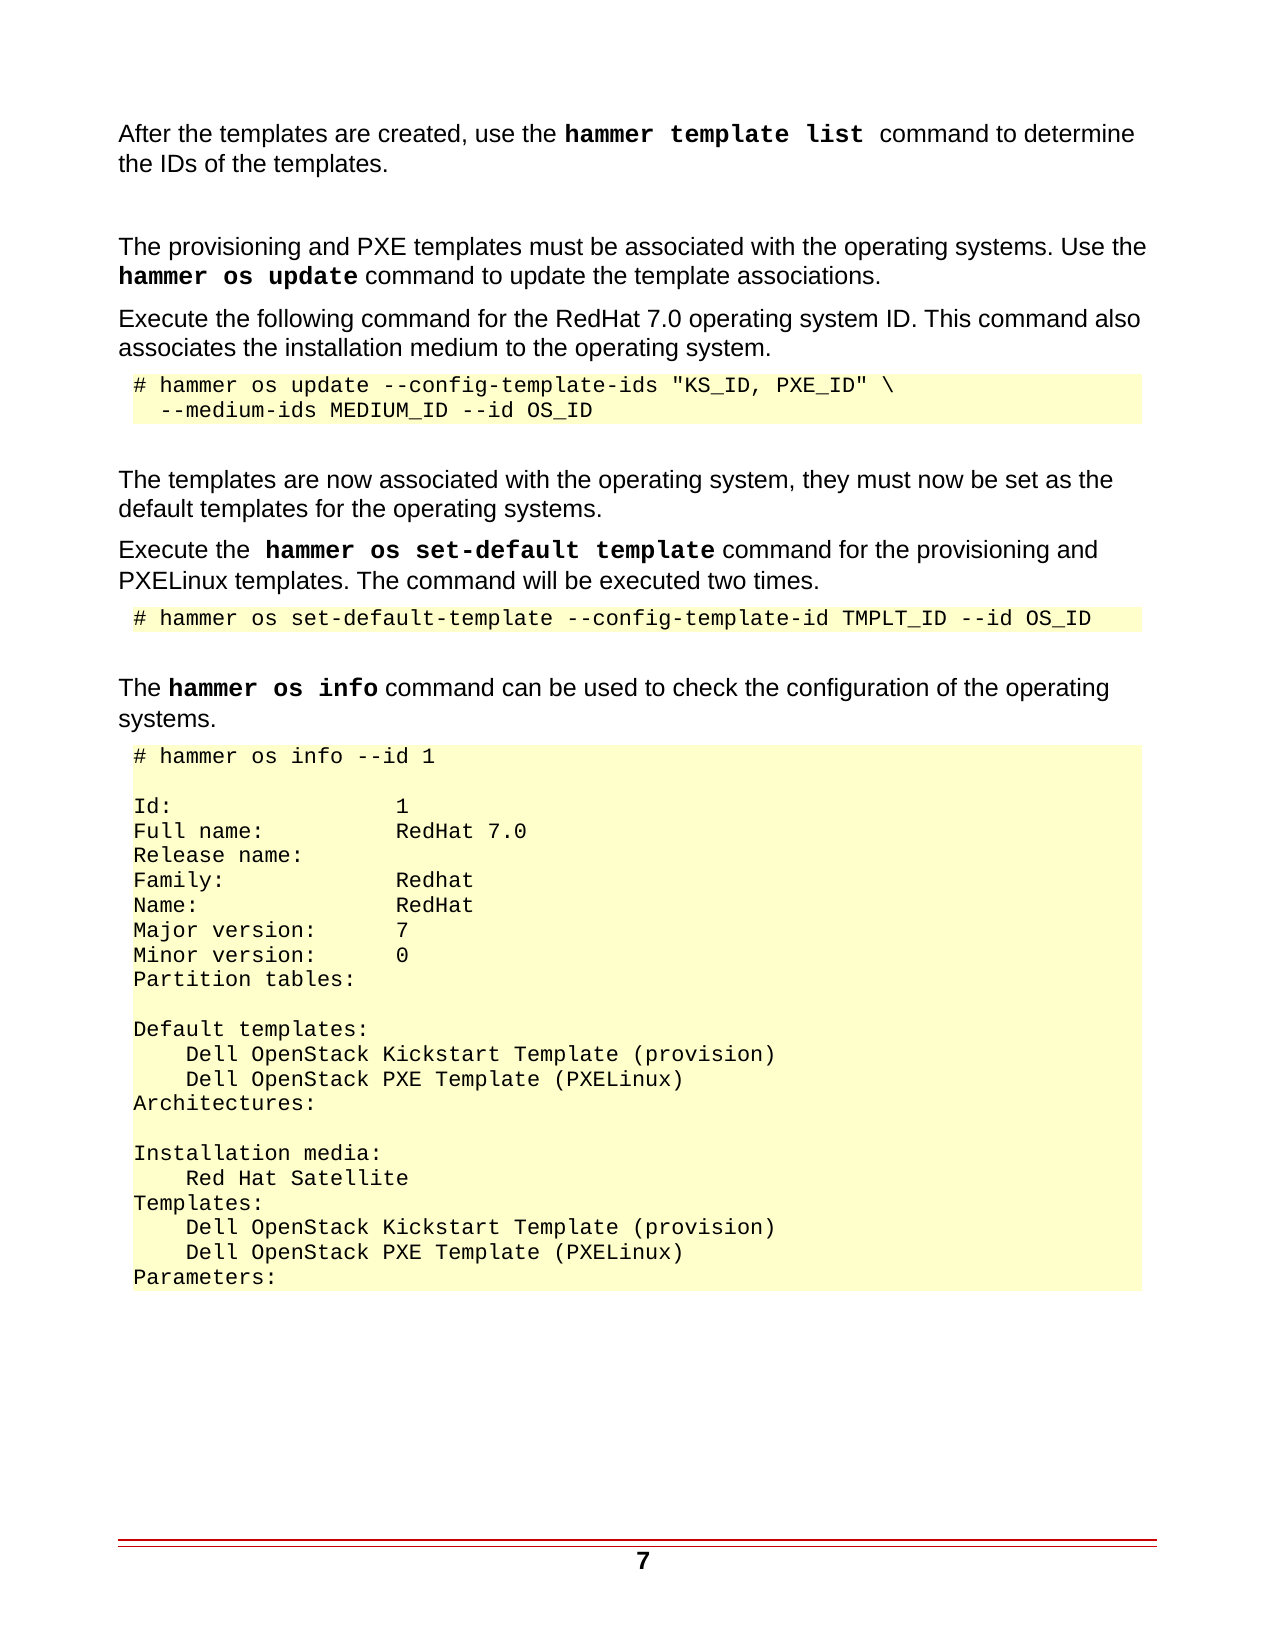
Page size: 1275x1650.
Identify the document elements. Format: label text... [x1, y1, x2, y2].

text The templates are now associated with the operating system, they must now be set as the default templates for the operating systems. [118, 465, 1157, 522]
text The provisioning and PXE templates must be associated with the operating systems. Use the hammer os update command to update the template associations. [118, 232, 1157, 292]
text Execute the following command for the RedHat 7.0 operating system ID. This command also associates the installation medium to the operating system. [118, 304, 1157, 362]
text # hammer os set-default-template --config-template-id TMPLT_ID --id OS_ID [133, 607, 1142, 632]
text After the templates are created, use the hammer template list command to determine the IDs of the templates. [118, 118, 1157, 178]
text # hammer os info --id 1 Id: 1 Full name: RedHat 7.0 Release name: Family: Redhat Name: RedHat Major version: 7 Minor version: 0 Partition tables: Default templates: Dell OpenStack Kickstart Template (provision) Dell OpenStack PXE Template (PXELinux) Architectures: Installation media: Red Hat Satellite Templates: Dell OpenStack Kickstart Template (provision) Dell OpenStack PXE Template (PXELinux) Parameters: [133, 745, 1142, 1291]
text # hammer os update --config-template-ids "KS_ID, PXE_ID" \ --medium-ids MEDIUM_ID --id OS_ID [133, 374, 1142, 424]
text The hammer os info command can be used to check the configuration of the operating systems. [118, 673, 1157, 733]
text Execute the hammer os set-default template command for the provisioning and PXELinux templates. The command will be executed two times. [118, 535, 1157, 595]
